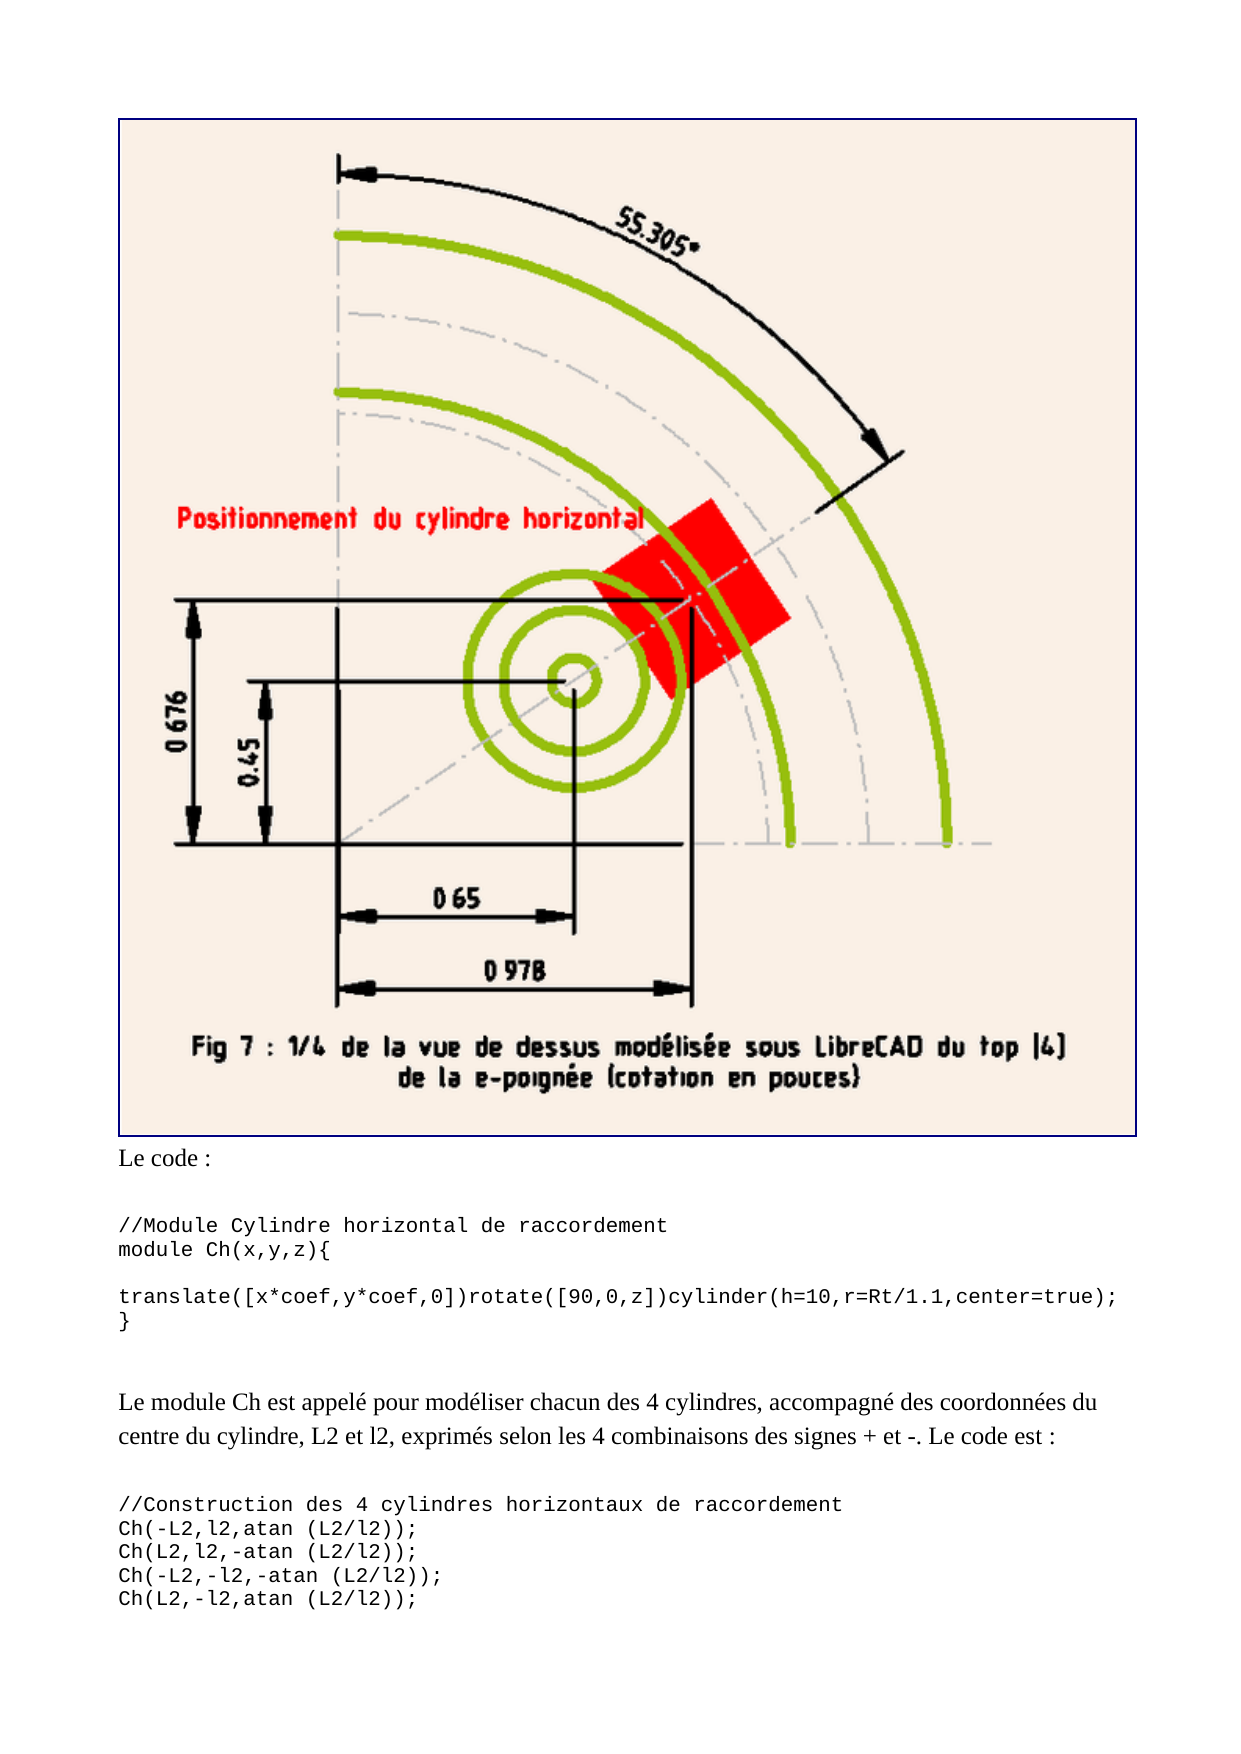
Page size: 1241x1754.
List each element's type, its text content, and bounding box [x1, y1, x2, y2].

text Ch(-L2,-l2,-atan (L2/l2)); [118, 1565, 1122, 1588]
text //Module Cylindre horizontal de raccordement [118, 1215, 1122, 1239]
text Ch(L2,l2,-atan (L2/l2)); [118, 1541, 1122, 1565]
text module Ch(x,y,z){ [118, 1239, 1122, 1263]
text translate([x*coef,y*coef,0])rotate([90,0,z])cylinder(h=10,r=Rt/1.1,center=true); [118, 1263, 1122, 1310]
text Ch(-L2,l2,atan (L2/l2)); [118, 1517, 1122, 1541]
text Le code : [118, 1143, 1122, 1171]
picture [120, 120, 1135, 1135]
text } [118, 1310, 1122, 1333]
text Ch(L2,-l2,atan (L2/l2)); [118, 1588, 1122, 1612]
text Le module Ch est appelé pour modéliser chacun des 4 cylindres, accompagné des coordonnées du centre du cylindre, L2 et l2, exprimés selon les 4 combinaisons des signes + et -. Le code est : [118, 1387, 1122, 1450]
text //Construction des 4 cylindres horizontaux de raccordement [118, 1494, 1122, 1517]
